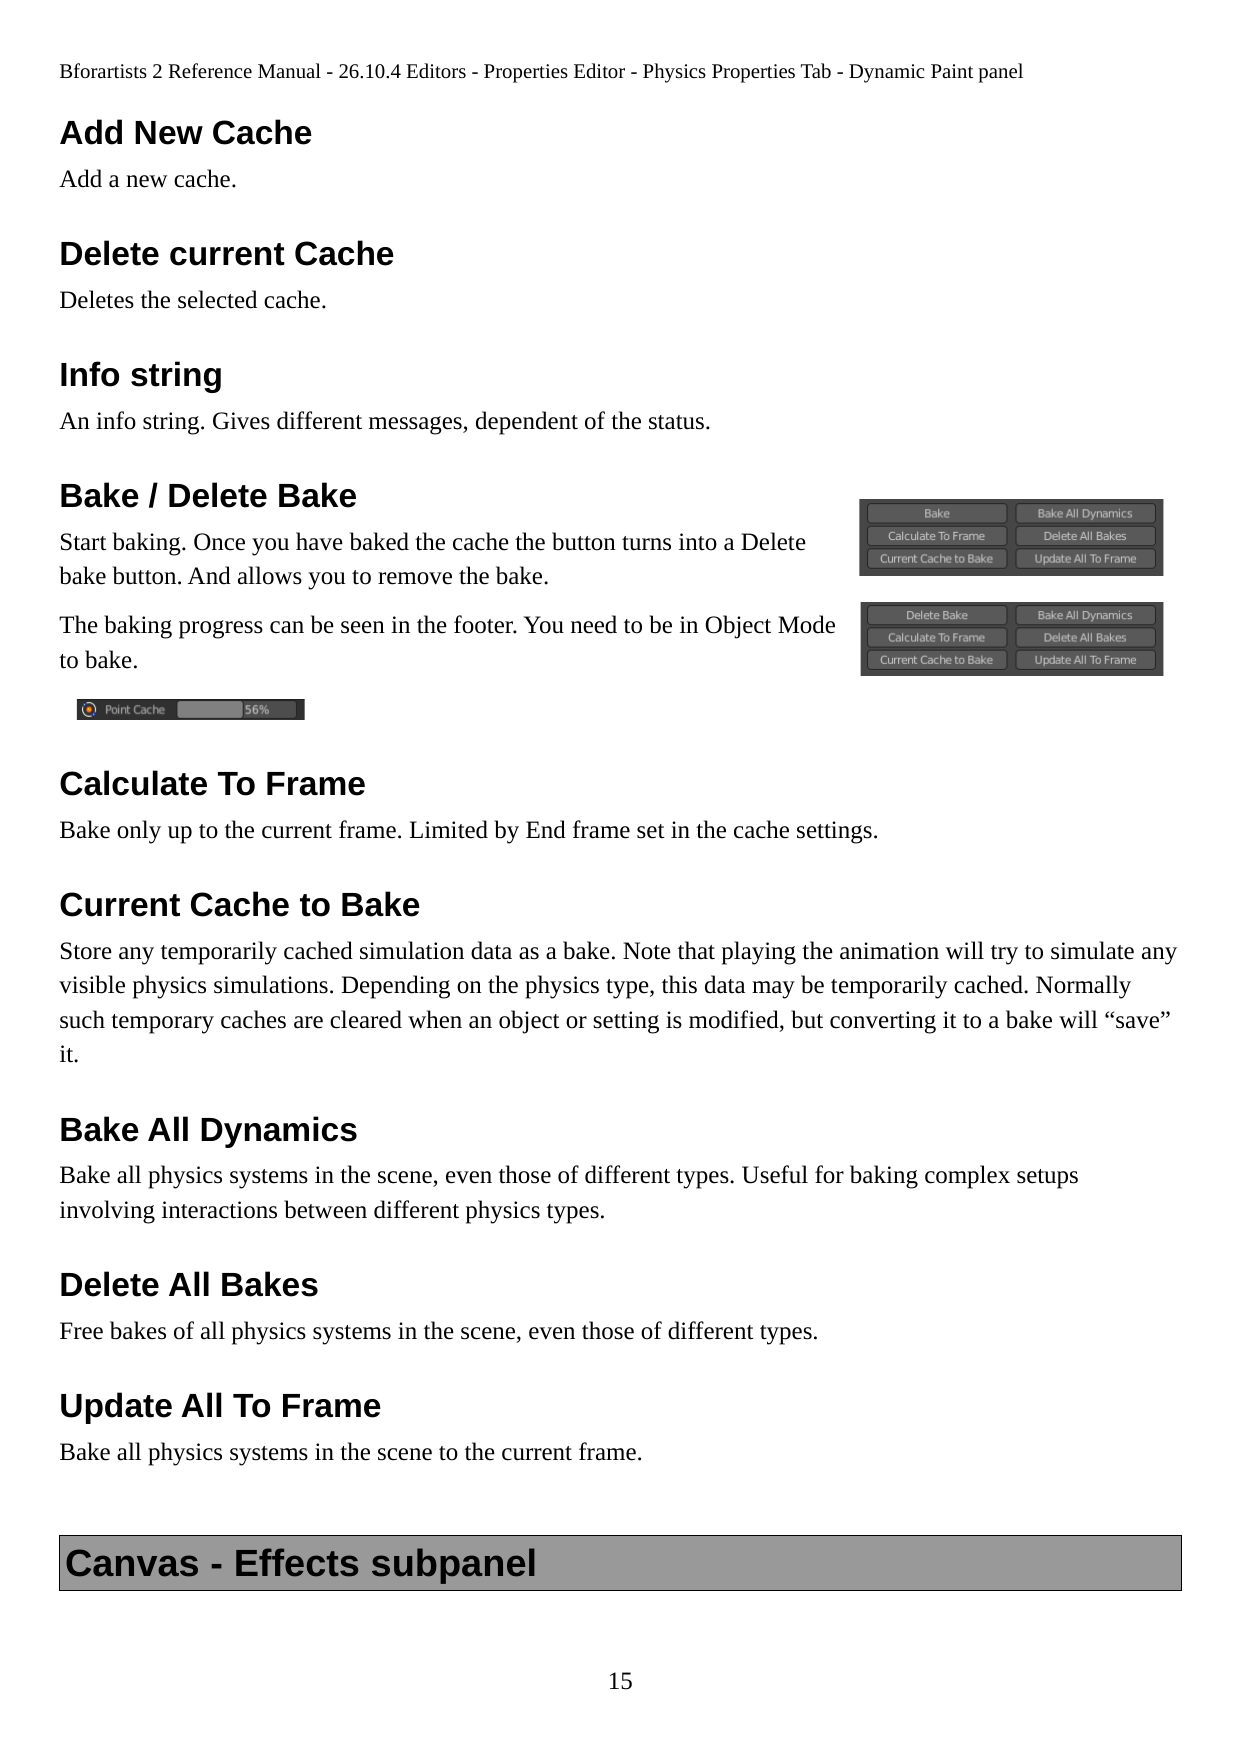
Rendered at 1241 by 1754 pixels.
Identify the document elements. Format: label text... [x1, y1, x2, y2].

text The baking progress can be seen in the footer. You need to be in Object Mode to bake. [59, 610, 860, 674]
text Free bakes of all physics systems in the scene, even those of different types. [59, 1316, 1181, 1345]
text Bake only up to the current frame. Limited by End frame set in the cache settings. [59, 815, 1181, 844]
subtitle Bake / Delete Bake [59, 476, 1181, 514]
subtitle Current Cache to Bake [59, 885, 1181, 923]
subtitle Bake All Dynamics [59, 1109, 1181, 1148]
picture [859, 499, 1164, 576]
subtitle Add New Cache [59, 113, 1181, 151]
text An info string. Gives different messages, dependent of the status. [59, 406, 1181, 434]
subtitle Update All To Frame [59, 1386, 1181, 1424]
table_header Canvas - Effects subpanel [60, 1536, 1181, 1590]
picture [76, 699, 305, 720]
text Store any temporarily cached simulation data as a bake. Note that playing the animation will try to simulate any visible physics simulations. Depending on the physics type, this data may be temporarily cached. Normally such temporary caches are cleared when an object or setting is modified, but converting it to a bake will “save” it. [59, 936, 1181, 1068]
subtitle Delete All Bakes [59, 1265, 1181, 1303]
picture [860, 602, 1164, 676]
subtitle Calculate To Frame [59, 764, 1181, 802]
text Bake all physics systems in the scene, even those of different types. Useful for baking complex setups involving interactions between different physics types. [59, 1161, 1181, 1224]
subtitle Info string [59, 355, 1181, 393]
text Deletes the selected cache. [59, 285, 1181, 313]
subtitle Delete current Cache [59, 234, 1181, 272]
text Start baking. Once you have baked the cache the button turns into a Delete bake button. And allows you to remove the bake. [59, 527, 1181, 590]
text Add a new cache. [59, 164, 1181, 192]
text Bake all physics systems in the scene to the current frame. [59, 1437, 1181, 1466]
